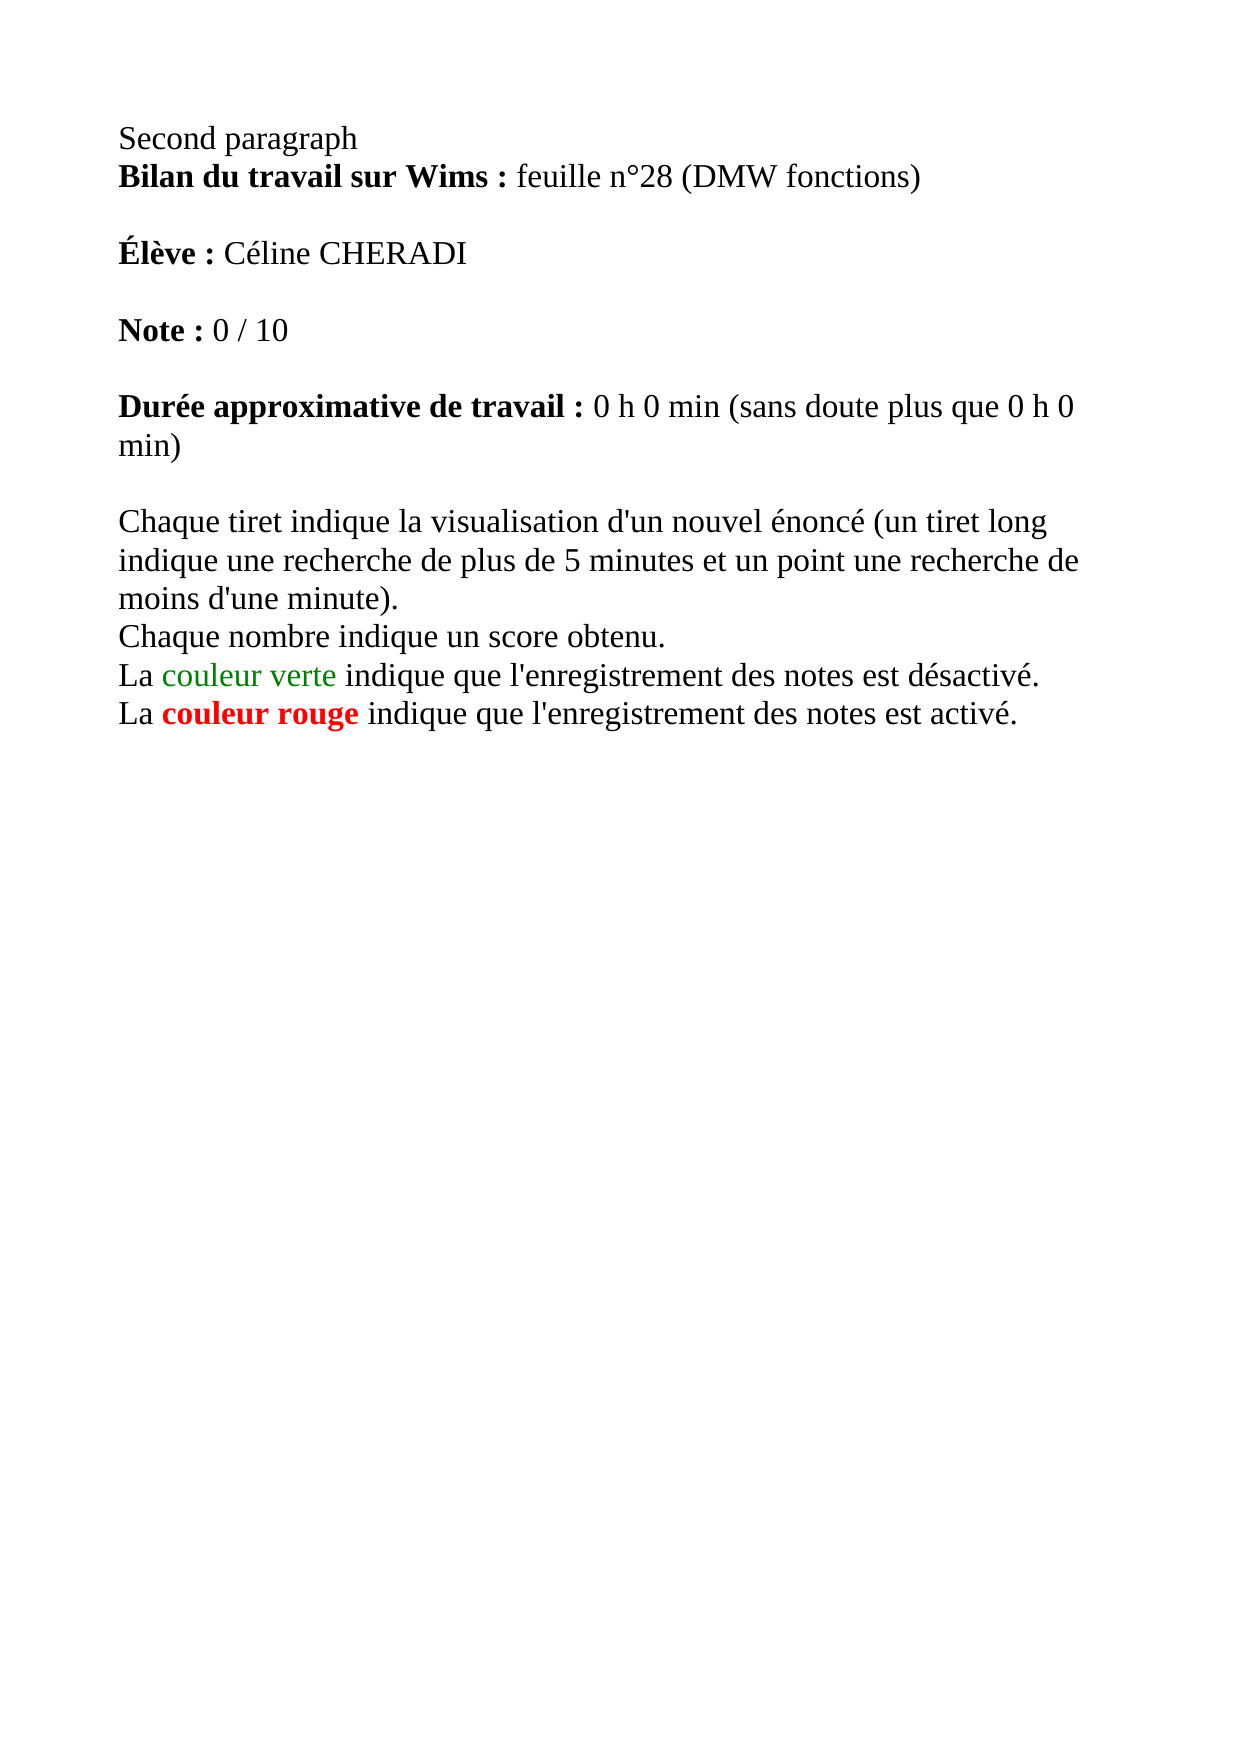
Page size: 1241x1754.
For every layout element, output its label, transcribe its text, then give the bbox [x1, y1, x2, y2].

text Élève : Céline CHERADI [118, 233, 1122, 271]
text Second paragraph [118, 118, 1122, 156]
text La couleur rouge indique que l'enregistrement des notes est activé. [118, 693, 1122, 731]
text Chaque tiret indique la visualisation d'un nouvel énoncé (un tiret long indique une recherche de plus de 5 minutes et un point une recherche de moins d'une minute). [118, 501, 1122, 616]
text Chaque nombre indique un score obtenu. [118, 616, 1122, 655]
text La couleur verte indique que l'enregistrement des notes est désactivé. [118, 655, 1122, 693]
text Note : 0 / 10 [118, 310, 1122, 348]
text Bilan du travail sur Wims : feuille n°28 (DMW fonctions) [118, 156, 1122, 195]
text Durée approximative de travail : 0 h 0 min (sans doute plus que 0 h 0 min) [118, 386, 1122, 463]
